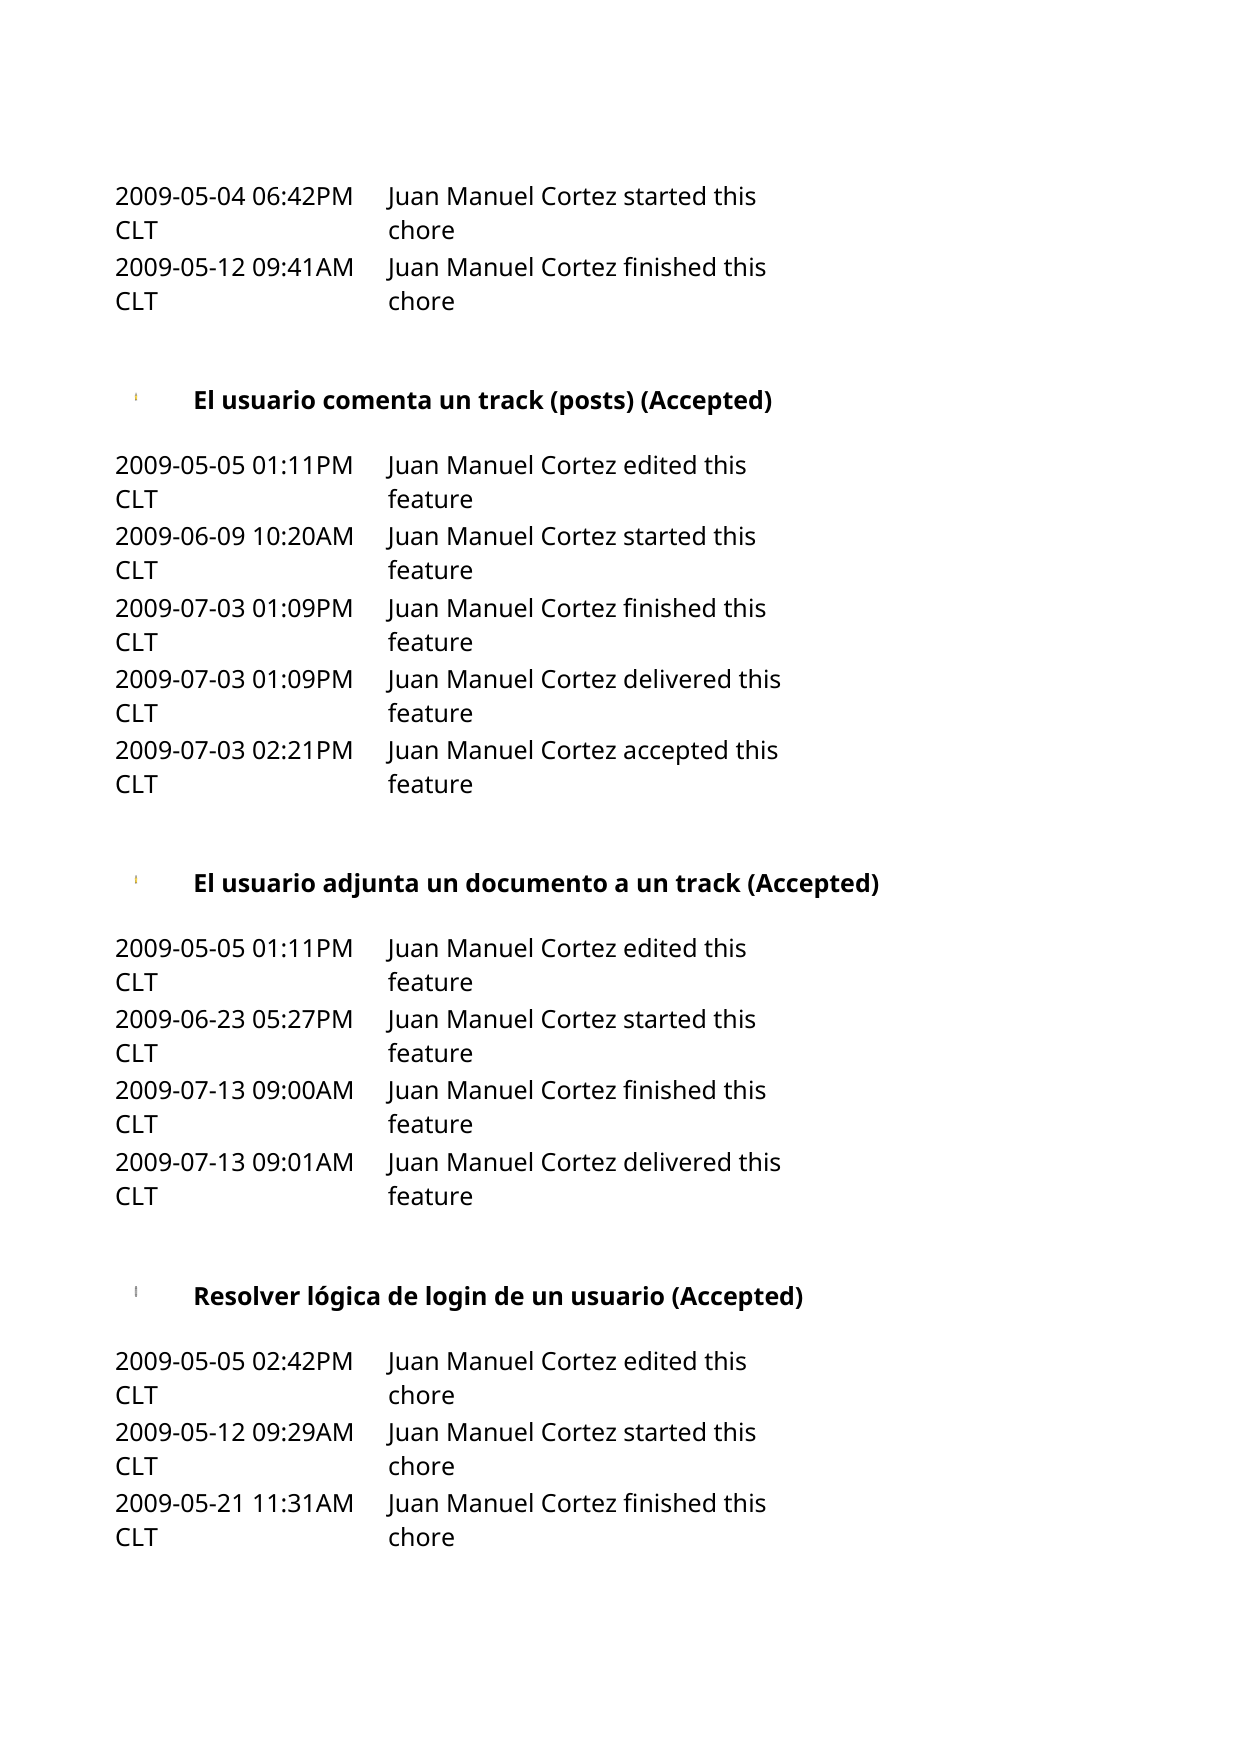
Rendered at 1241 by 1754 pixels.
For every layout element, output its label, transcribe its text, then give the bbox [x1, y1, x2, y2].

picture [134, 1286, 138, 1297]
text El usuario adjunta un documento a un track (Accepted) [886, 866, 1122, 900]
text El usuario comenta un track (posts) (Accepted) [779, 383, 1122, 417]
text Resolver lógica de login de un usuario (Accepted) [154, 1277, 1122, 1312]
